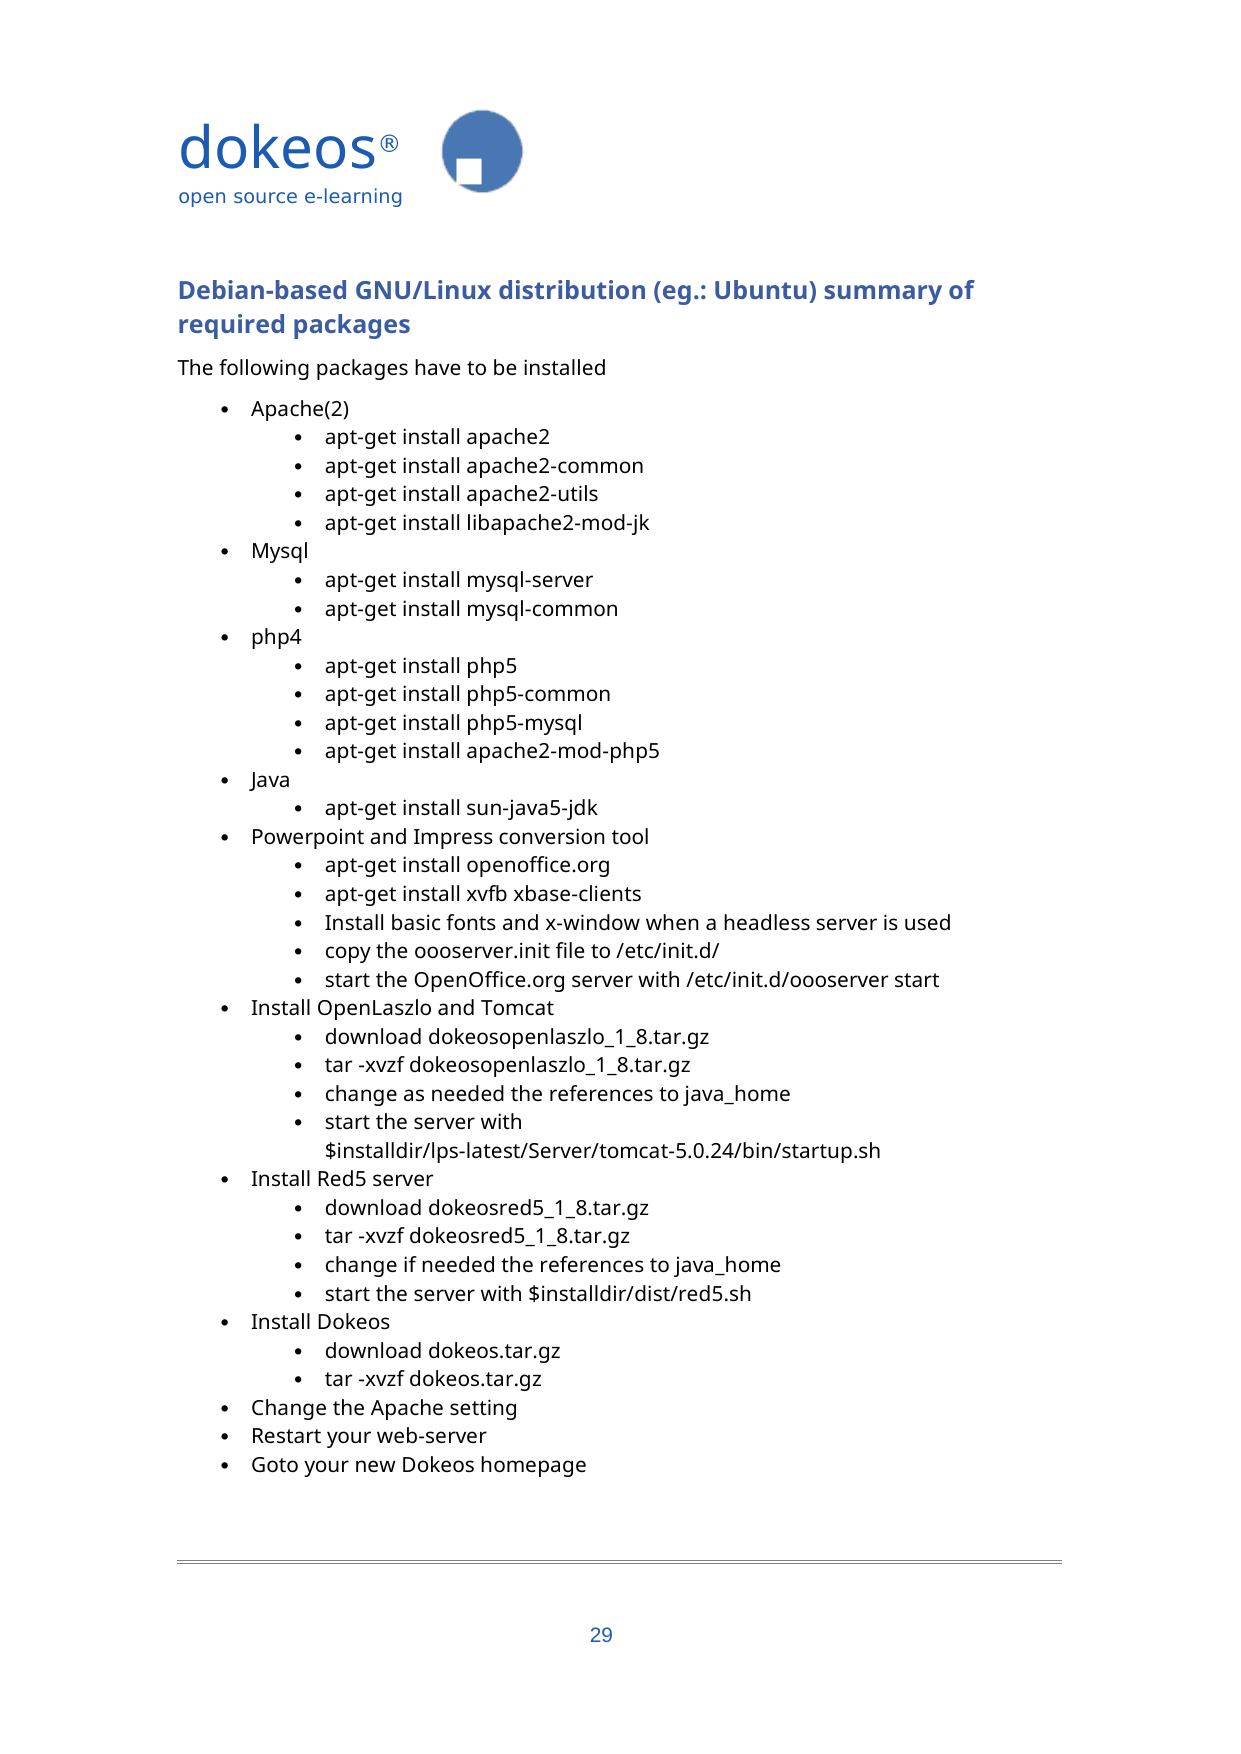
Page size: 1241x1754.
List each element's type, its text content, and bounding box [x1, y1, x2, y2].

list Change the Apache setting [221, 1393, 1062, 1421]
list start the OpenOffice.org server with /etc/init.d/oooserver start [295, 964, 1062, 993]
list download dokeos.tar.gz [295, 1336, 1062, 1364]
list Install Dokeos [221, 1307, 1062, 1336]
list Mysql [221, 536, 1062, 565]
list copy the oooserver.init file to /etc/init.d/ [295, 936, 1062, 964]
list start the server with $installdir/dist/red5.sh [295, 1278, 1062, 1307]
list apt-get install mysql-common [295, 593, 1062, 622]
list apt-get install php5 [295, 651, 1062, 679]
list php4 [221, 622, 1062, 651]
list apt-get install php5-mysql [295, 708, 1062, 736]
list tar -xvzf dokeosred5_1_8.tar.gz [295, 1221, 1062, 1250]
list Powerpoint and Impress conversion tool [221, 822, 1062, 850]
list download dokeosred5_1_8.tar.gz [295, 1193, 1062, 1221]
list Apache(2) [221, 394, 1062, 422]
list apt-get install php5-common [295, 679, 1062, 708]
list apt-get install libapache2-mod-jk [295, 508, 1062, 536]
list apt-get install apache2-common [295, 451, 1062, 479]
picture [438, 103, 532, 199]
list Goto your new Dokeos homepage [221, 1450, 1062, 1478]
list apt-get install apache2 [295, 422, 1062, 451]
list Java [221, 765, 1062, 793]
list apt-get install mysql-server [295, 565, 1062, 593]
subtitle Debian-based GNU/Linux distribution (eg.: Ubuntu) summary of required packages [177, 273, 1062, 341]
list change if needed the references to java_home [295, 1250, 1062, 1278]
list tar -xvzf dokeosopenlaszlo_1_8.tar.gz [295, 1050, 1062, 1079]
list Restart your web-server [221, 1421, 1062, 1450]
list apt-get install xvfb xbase-clients [295, 879, 1062, 907]
text The following packages have to be installed [177, 353, 1062, 381]
list Install Red5 server [221, 1164, 1062, 1193]
list apt-get install openoffice.org [295, 850, 1062, 879]
list start the server with $installdir/lps-latest/Server/tomcat-5.0.24/bin/startup.sh [295, 1107, 1062, 1164]
list download dokeosopenlaszlo_1_8.tar.gz [295, 1022, 1062, 1050]
list change as needed the references to java_home [295, 1079, 1062, 1107]
list apt-get install apache2-mod-php5 [295, 736, 1062, 765]
list Install basic fonts and x-window when a headless server is used [295, 907, 1062, 936]
list apt-get install sun-java5-jdk [295, 793, 1062, 822]
list apt-get install apache2-utils [295, 479, 1062, 508]
list Install OpenLaszlo and Tomcat [221, 993, 1062, 1022]
list tar -xvzf dokeos.tar.gz [295, 1364, 1062, 1393]
